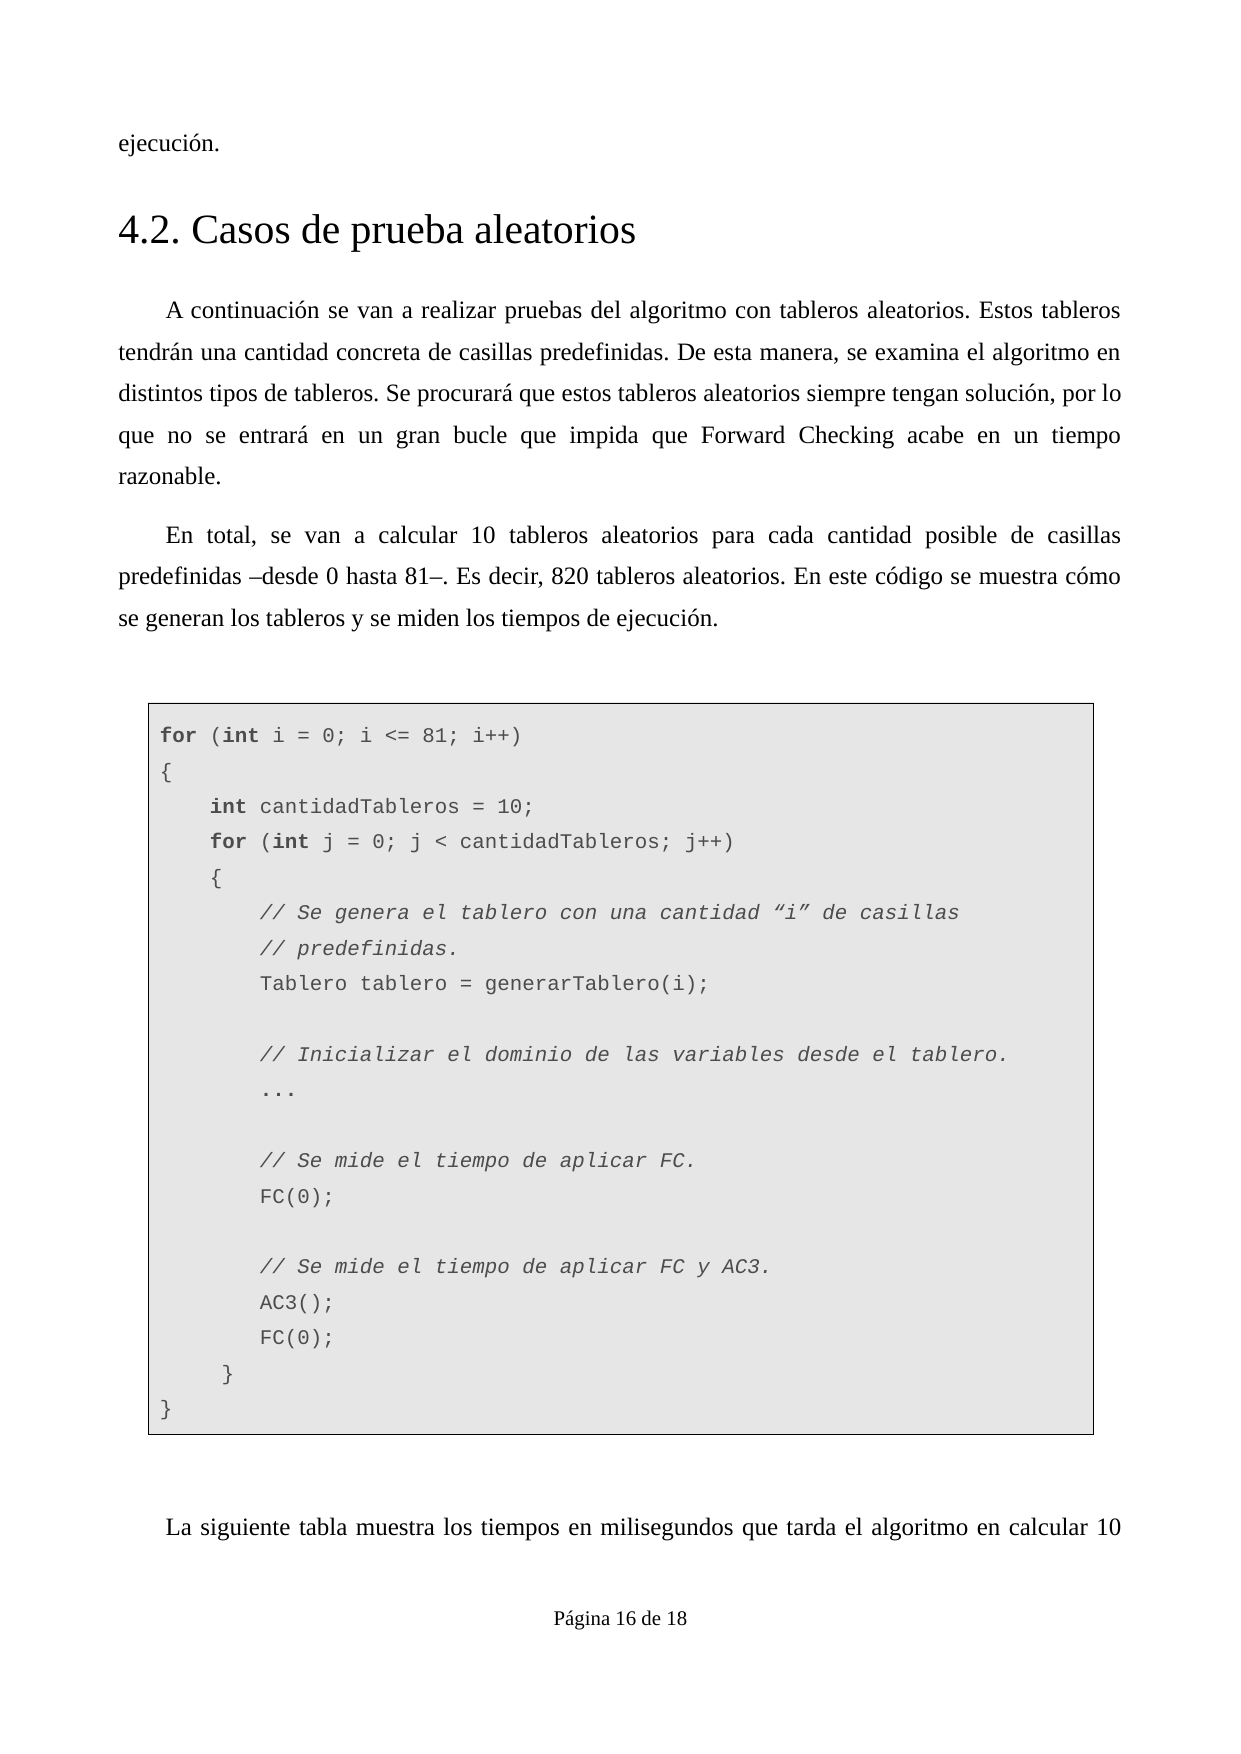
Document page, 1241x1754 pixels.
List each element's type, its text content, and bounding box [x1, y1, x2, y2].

text FC(0); [149, 1163, 1093, 1198]
subtitle 4.2. Casos de prueba aleatorios [118, 205, 1122, 253]
text for (int j = 0; j < cantidadTableros; j++) [149, 809, 1093, 844]
text int cantidadTableros = 10; [149, 773, 1093, 809]
text La siguiente tabla muestra los tiempos en milisegundos que tarda el algoritmo en calcular 10 [118, 1502, 1122, 1544]
text { [149, 844, 1093, 879]
text for (int i = 0; i <= 81; i++) [149, 704, 1093, 738]
text FC(0); [149, 1304, 1093, 1340]
text // predefinidas. [149, 915, 1093, 950]
text En total, se van a calcular 10 tableros aleatorios para cada cantidad posible de casillas predefinidas –desde 0 hasta 81–. Es decir, 820 tableros aleatorios. En este código se muestra cómo se generan los tableros y se miden los tiempos de ejecución. [118, 510, 1122, 634]
text ejecución. [118, 118, 1122, 159]
text } [149, 1375, 1093, 1434]
text A continuación se van a realizar pruebas del algoritmo con tableros aleatorios. Estos tableros tendrán una cantidad concreta de casillas predefinidas. De esta manera, se examina el algoritmo en distintos tipos de tableros. Se procurará que estos tableros aleatorios siempre tengan solución, por lo que no se entrará en un gran bucle que impida que Forward Checking acabe en un tiempo razonable. [118, 286, 1122, 493]
text // Se genera el tablero con una cantidad “i” de casillas [149, 879, 1093, 915]
text { [149, 738, 1093, 773]
text } [149, 1340, 1093, 1375]
text // Inicializar el dominio de las variables desde el tablero. [149, 1021, 1093, 1057]
text AC3(); [149, 1269, 1093, 1304]
text Tablero tablero = generarTablero(i); [149, 950, 1093, 986]
text ... [149, 1057, 1093, 1092]
text // Se mide el tiempo de aplicar FC. [149, 1127, 1093, 1163]
text // Se mide el tiempo de aplicar FC y AC3. [149, 1234, 1093, 1269]
